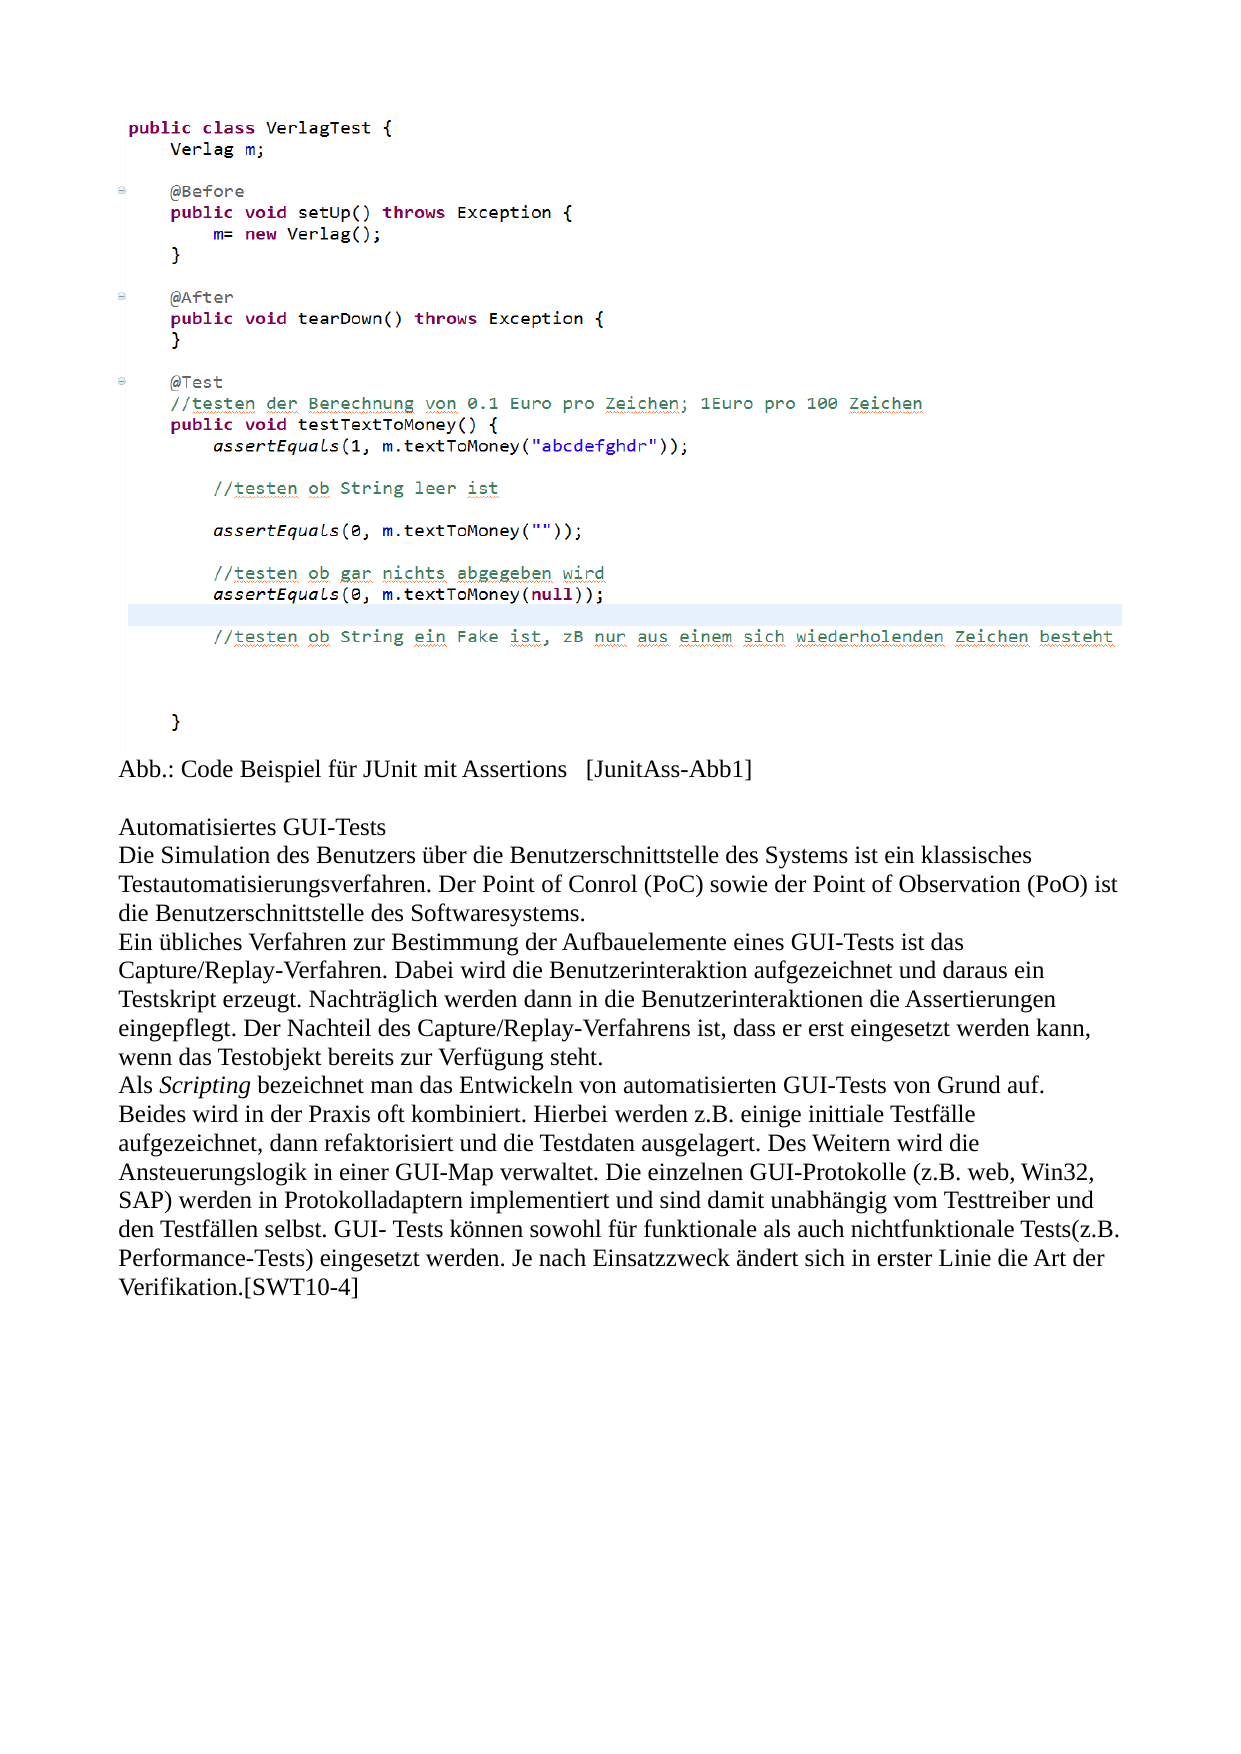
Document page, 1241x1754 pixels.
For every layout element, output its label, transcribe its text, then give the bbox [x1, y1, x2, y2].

text Beides wird in der Praxis oft kombiniert. Hierbei werden z.B. einige inittiale Testfälle aufgezeichnet, dann refaktorisiert und die Testdaten ausgelagert. Des Weitern wird die Ansteuerungslogik in einer GUI-Map verwaltet. Die einzelnen GUI-Protokolle (z.B. web, Win32, SAP) werden in Protokolladaptern implementiert und sind damit unabhängig vom Testtreiber und den Testfällen selbst. GUI- Tests können sowohl für funktionale als auch nichtfunktionale Tests(z.B. Performance-Tests) eingesetzt werden. Je nach Einsatzzweck ändert sich in erster Linie die Art der Verifikation.[SWT10-4] [118, 1099, 1122, 1300]
text Ein übliches Verfahren zur Bestimmung der Aufbauelemente eines GUI-Tests ist das Capture/Replay-Verfahren. Dabei wird die Benutzerinteraktion aufgezeichnet und daraus ein Testskript erzeugt. Nachträglich werden dann in die Benutzerinteraktionen die Assertierungen eingepflegt. Der Nachteil des Capture/Replay-Verfahrens ist, dass er erst eingesetzt werden kann, wenn das Testobjekt bereits zur Verfügung steht. [118, 927, 1122, 1070]
text Abb.: Code Beispiel für JUnit mit Assertions [JunitAss-Abb1] [118, 755, 1122, 783]
text Automatisiertes GUI-Tests [118, 812, 1122, 840]
text Als Scripting bezeichnet man das Entwickeln von automatisierten GUI-Tests von Grund auf. [118, 1070, 1122, 1099]
text Die Simulation des Benutzers über die Benutzerschnittstelle des Systems ist ein klassisches Testautomatisierungsverfahren. Der Point of Conrol (PoC) sowie der Point of Observation (PoO) ist die Benutzerschnittstelle des Softwaresystems. [118, 840, 1122, 927]
picture [118, 118, 1123, 755]
